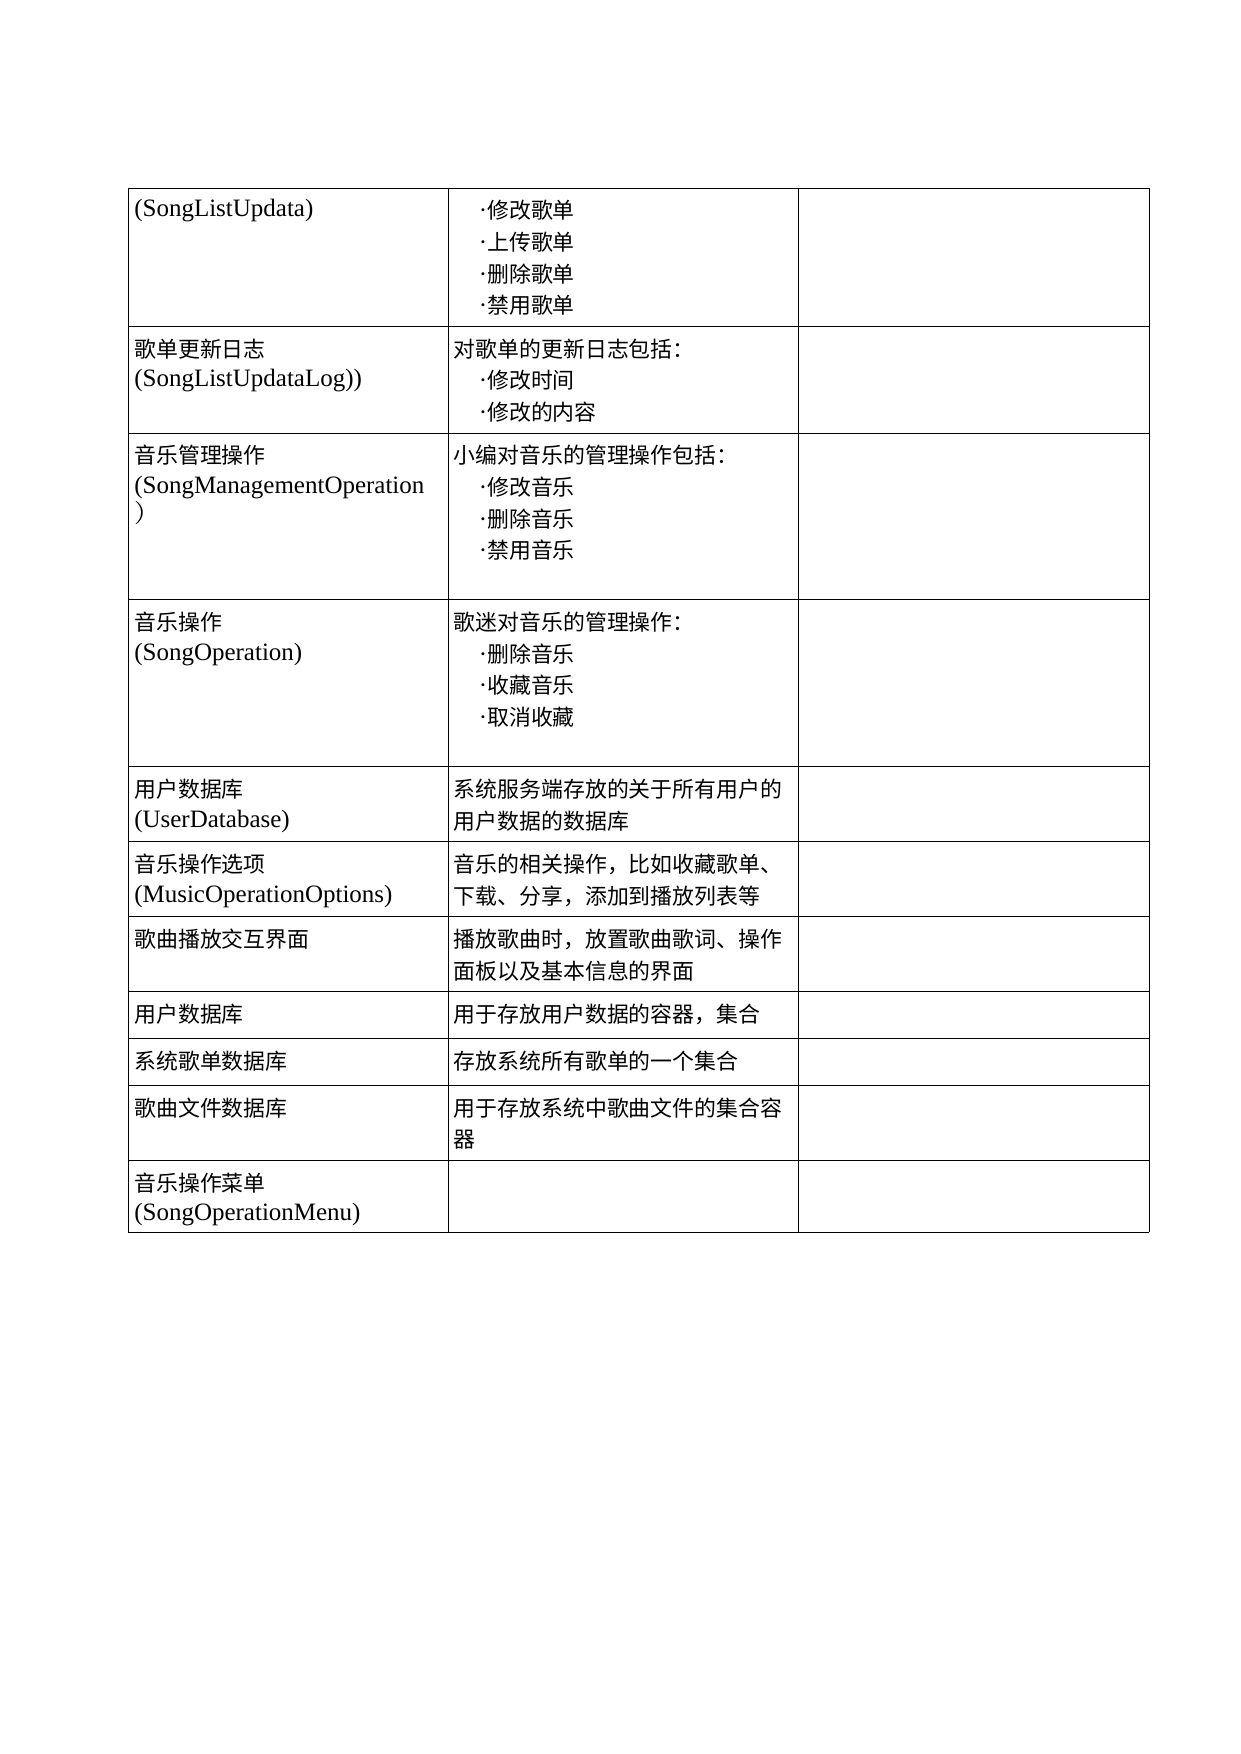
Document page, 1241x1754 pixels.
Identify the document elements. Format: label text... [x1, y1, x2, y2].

table_cell [799, 1039, 1149, 1085]
table_cell [799, 842, 1149, 916]
table_cell 音乐操作选项 (MusicOperationOptions) [129, 842, 448, 916]
table_cell [799, 1086, 1149, 1160]
table_cell [799, 600, 1149, 766]
table_cell 系统服务端存放的关于所有用户的用户数据的数据库 [449, 767, 798, 841]
table_cell 用户数据库 (UserDatabase) [129, 767, 448, 841]
table_cell 音乐的相关操作，比如收藏歌单、下载、分享，添加到播放列表等 [449, 842, 798, 916]
table_cell 歌曲播放交互界面 [129, 917, 448, 991]
table_cell 存放系统所有歌单的一个集合 [449, 1039, 798, 1085]
table_cell (SongListUpdata) [129, 189, 448, 326]
table_cell [799, 917, 1149, 991]
table_cell [449, 1161, 798, 1232]
table_cell [799, 189, 1149, 326]
table_cell [799, 434, 1149, 599]
table_cell 歌单更新日志 (SongListUpdataLog)) [129, 327, 448, 432]
table_cell 用于存放用户数据的容器，集合 [449, 992, 798, 1038]
table_cell 小编对音乐的管理操作包括： ·修改音乐 ·删除音乐 ·禁用音乐 [449, 434, 798, 599]
table_cell 用于存放系统中歌曲文件的集合容器 [449, 1086, 798, 1160]
table_cell 音乐操作菜单 (SongOperationMenu) [129, 1161, 448, 1232]
table_cell 系统歌单数据库 [129, 1039, 448, 1085]
table_cell 对歌单的更新日志包括： ·修改时间 ·修改的内容 [449, 327, 798, 432]
table_cell [799, 992, 1149, 1038]
table_cell [799, 327, 1149, 432]
table_cell ·修改歌单 ·上传歌单 ·删除歌单 ·禁用歌单 [449, 189, 798, 326]
table_cell 音乐操作 (SongOperation) [129, 600, 448, 766]
table_cell 用户数据库 [129, 992, 448, 1038]
table_cell [799, 767, 1149, 841]
table_cell 播放歌曲时，放置歌曲歌词、操作面板以及基本信息的界面 [449, 917, 798, 991]
table_cell 音乐管理操作(SongManagementOperation） [129, 434, 448, 599]
table_cell [799, 1161, 1149, 1232]
table_cell 歌曲文件数据库 [129, 1086, 448, 1160]
table_cell 歌迷对音乐的管理操作： ·删除音乐 ·收藏音乐 ·取消收藏 [449, 600, 798, 766]
